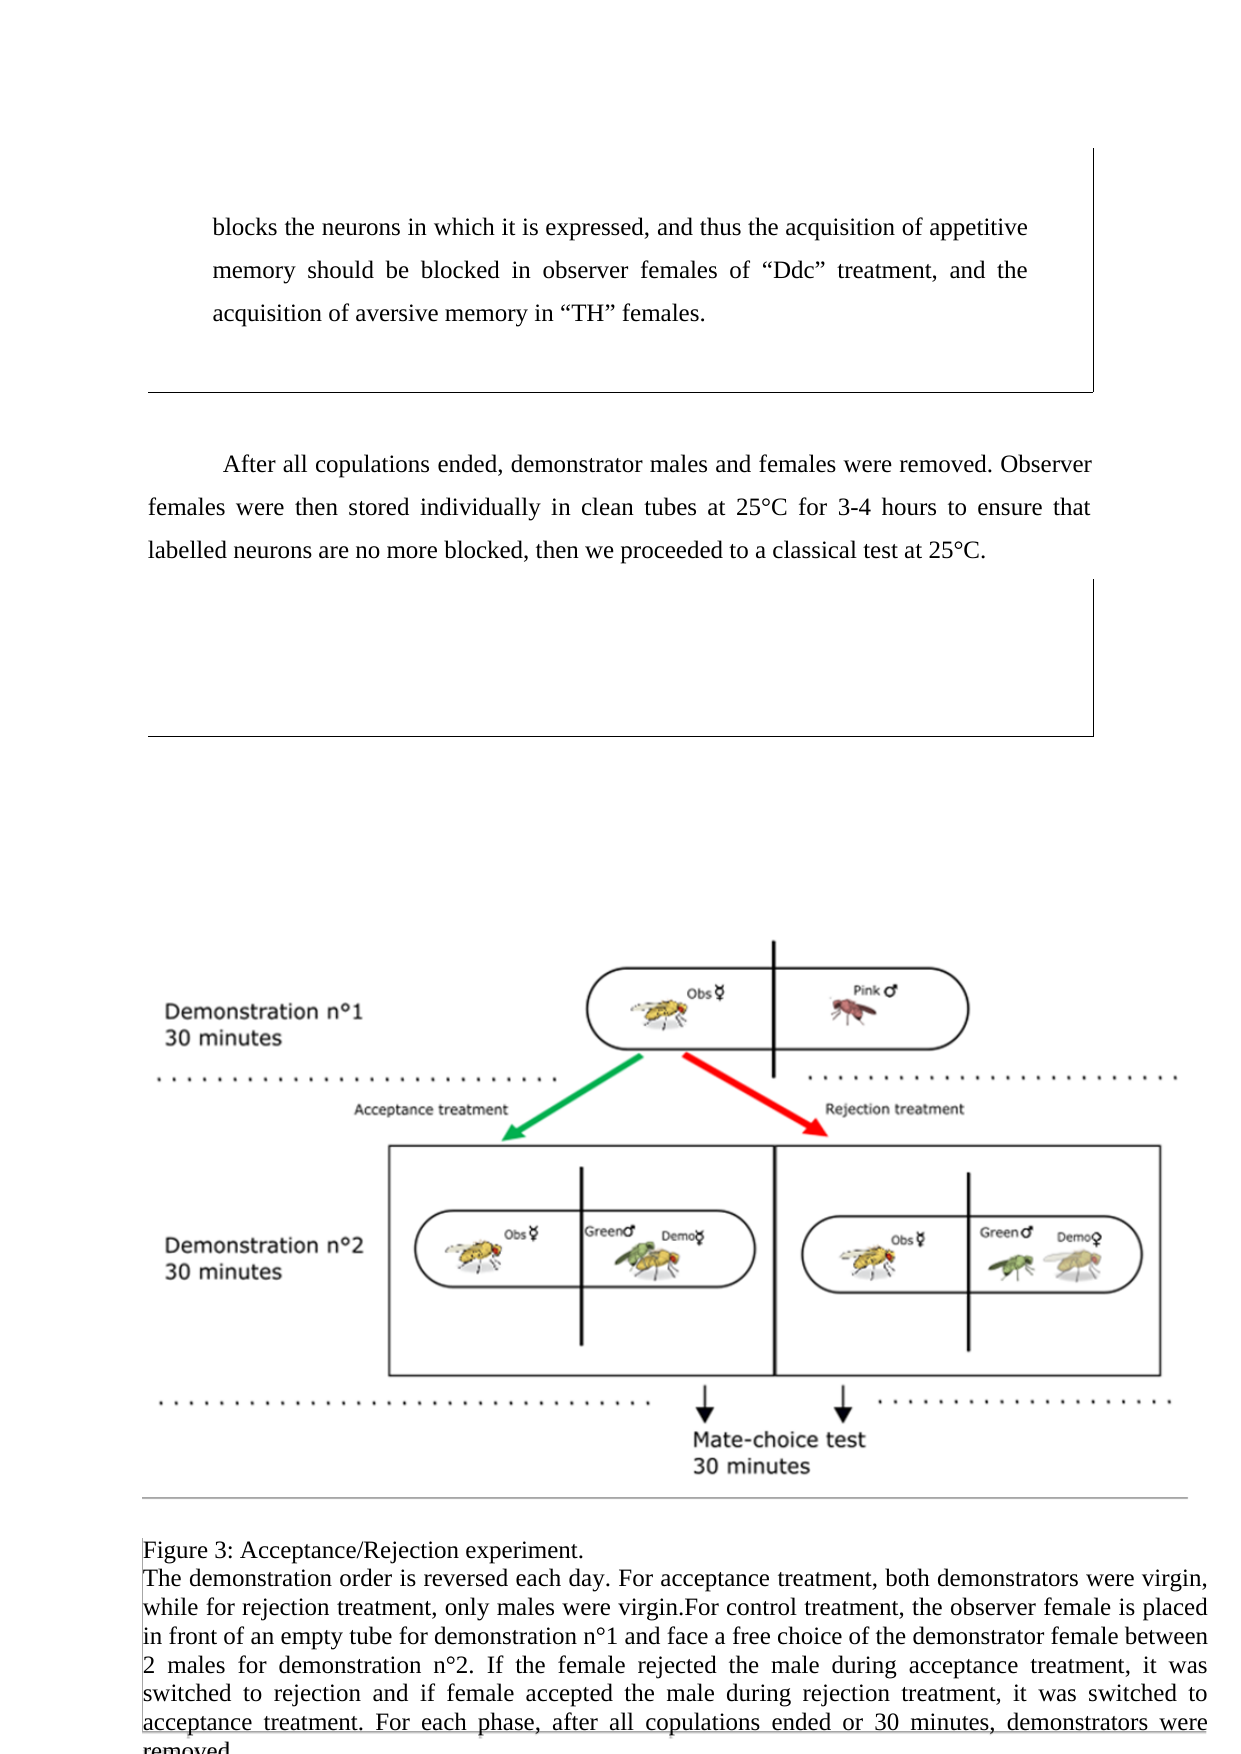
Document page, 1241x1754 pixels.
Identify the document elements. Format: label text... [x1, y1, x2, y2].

text blocks the neurons in which it is expressed, and thus the acquisition of appetitive memory should be blocked in observer females of “Ddc” treatment, and the acquisition of aversive memory in “TH” females. [148, 148, 1093, 392]
text After all copulations ended, demonstrator males and females were removed. Observer females were then stored individually in clean tubes at 25°C for 3-4 hours to ensure that labelled neurons are no more blocked, then we proceeded to a classical test at 25°C. [148, 449, 1093, 564]
